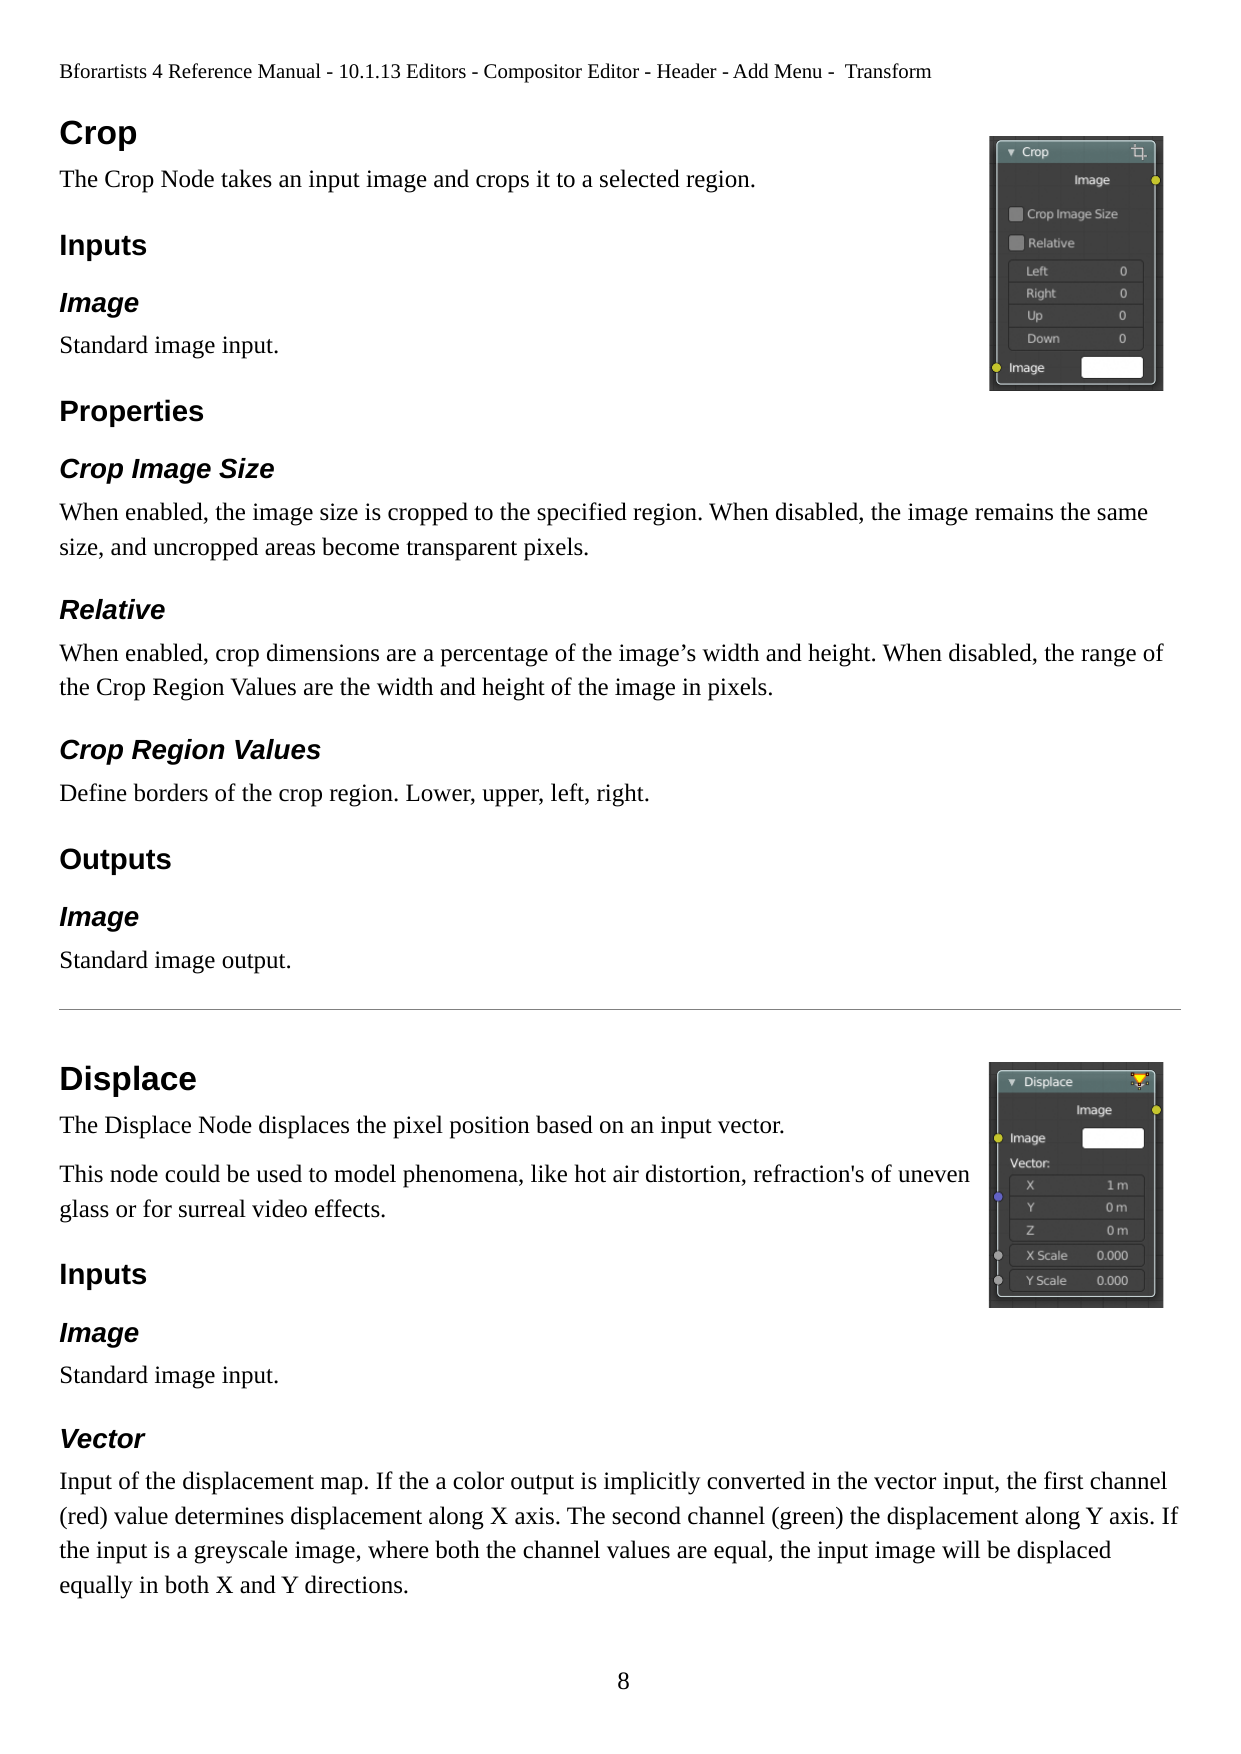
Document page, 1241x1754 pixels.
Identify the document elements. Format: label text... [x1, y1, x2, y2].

text This node could be used to model phenomena, like hot air distortion, refraction's of uneven glass or for surreal video effects. [59, 1159, 988, 1222]
text When enabled, crop dimensions are a percentage of the image’s width and height. When disabled, the range of the Crop Region Values are the width and height of the image in pixels. [59, 638, 1181, 701]
text Standard image input. [59, 331, 989, 359]
picture [989, 136, 1164, 391]
text The Displace Node displaces the pixel position based on an input vector. [59, 1110, 988, 1139]
subtitle [1164, 286, 1181, 318]
text [1164, 331, 1181, 359]
text When enabled, the image size is cropped to the specified region. When disabled, the image remains the same size, and uncropped areas become transparent pixels. [59, 497, 1181, 561]
subtitle Crop [59, 113, 1181, 151]
text Standard image output. [59, 945, 1181, 974]
subtitle Displace [59, 1059, 1181, 1098]
text The Crop Node takes an input image and crops it to a selected region. [59, 164, 989, 192]
subtitle Outputs [59, 842, 1181, 876]
subtitle Vector [59, 1422, 1181, 1454]
subtitle Crop Region Values [59, 734, 1181, 766]
text Input of the displacement map. If the a color output is implicitly converted in the vector input, the first channel (red) value determines displacement along X axis. The second channel (green) the displacement along Y axis. If the input is a greyscale image, where both the channel values are equal, the input image will be displaced equally in both X and Y directions. [59, 1466, 1181, 1598]
text Define borders of the crop region. Lower, upper, left, right. [59, 778, 1181, 807]
subtitle Image [59, 901, 1181, 932]
subtitle Crop Image Size [59, 453, 1181, 485]
subtitle Image [59, 286, 989, 318]
subtitle Inputs [59, 1257, 988, 1291]
subtitle Image [59, 1316, 1181, 1348]
subtitle Properties [59, 394, 1181, 428]
subtitle [1164, 1257, 1181, 1291]
subtitle Inputs [59, 227, 989, 261]
text Standard image input. [59, 1360, 1181, 1389]
subtitle Relative [59, 593, 1181, 625]
picture [988, 1062, 1164, 1308]
subtitle [1164, 227, 1181, 261]
